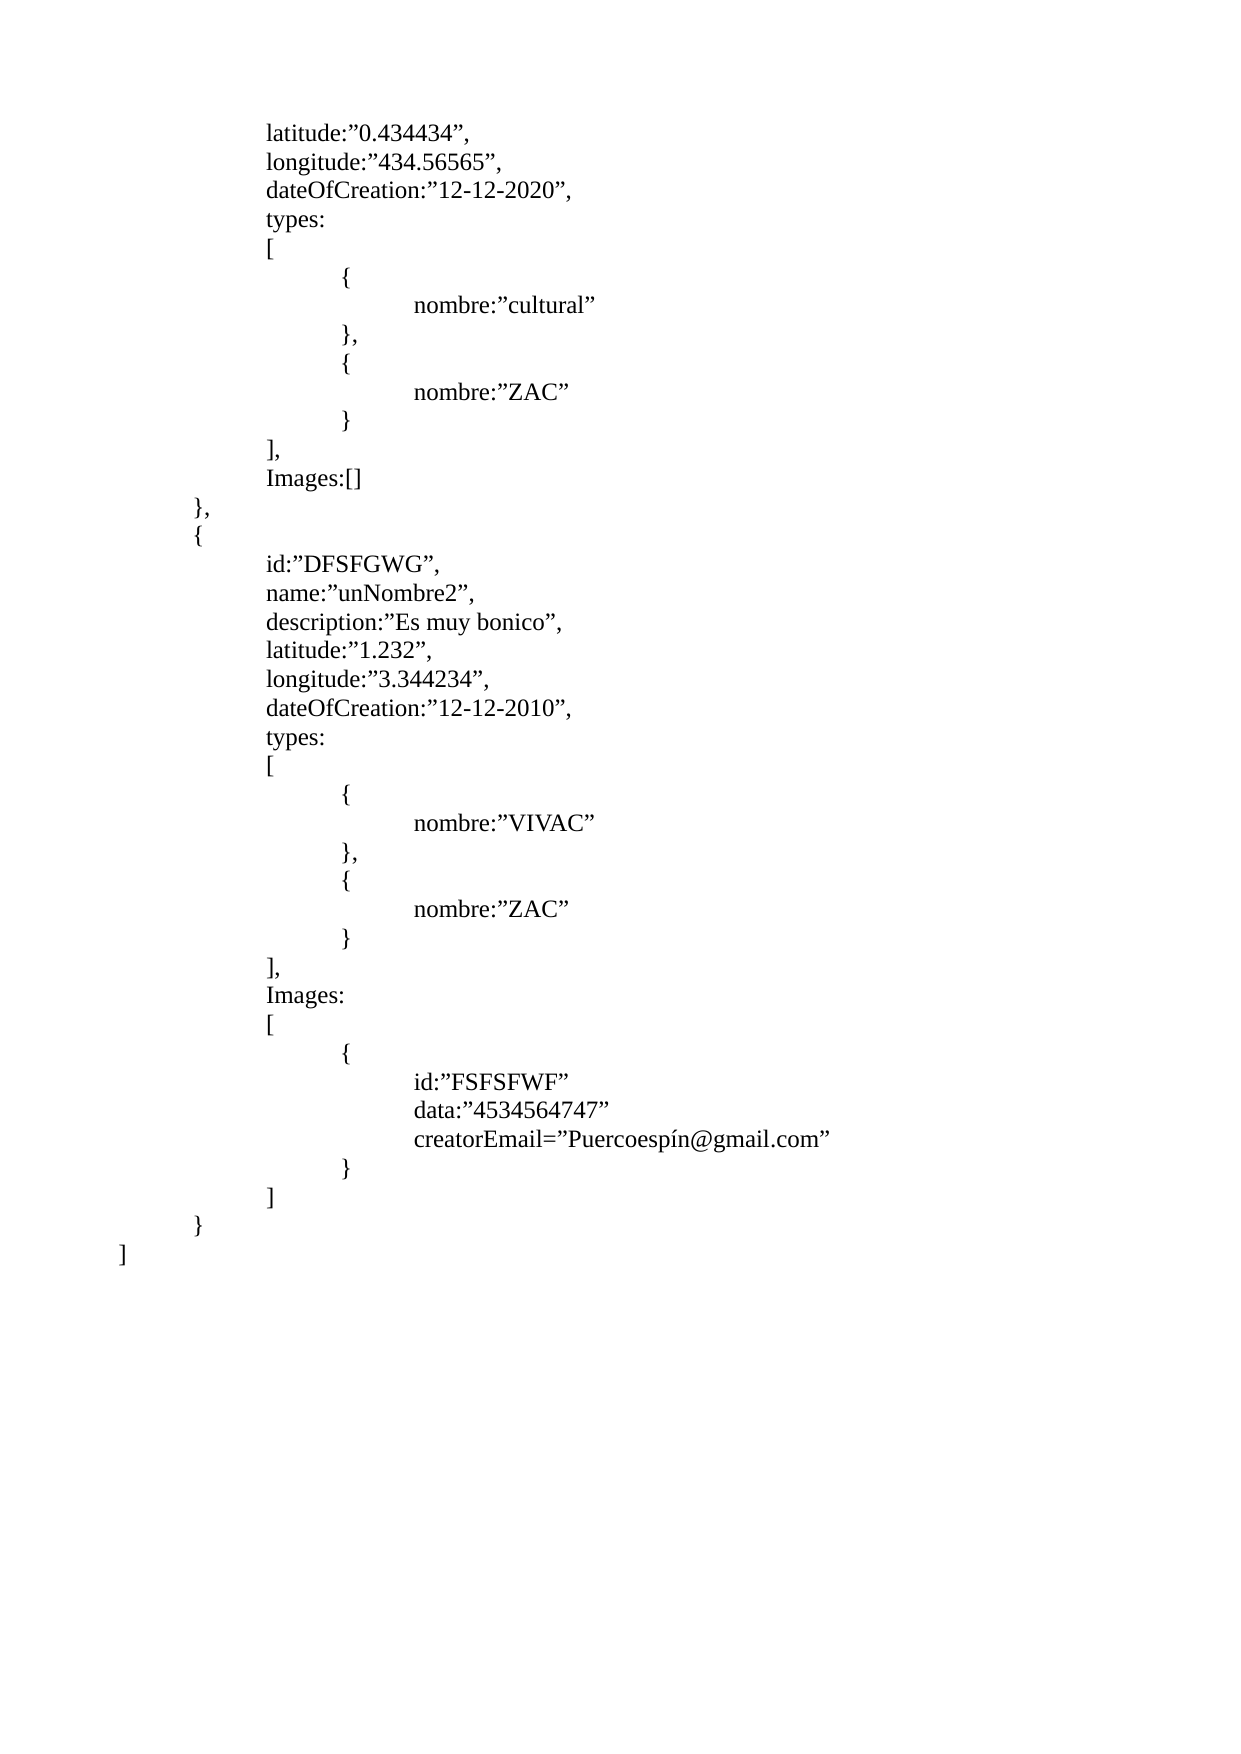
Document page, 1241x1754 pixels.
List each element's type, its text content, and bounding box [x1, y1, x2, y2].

text [ [118, 233, 1122, 262]
text latitude:”1.232”, [118, 636, 1122, 664]
text [ [118, 751, 1122, 779]
text ] [118, 1182, 1122, 1211]
text Images:[] [118, 463, 1122, 492]
text longitude:”3.344234”, [118, 664, 1122, 693]
text } [118, 1153, 1122, 1182]
text { [118, 521, 1122, 549]
text latitude:”0.434434”, [118, 118, 1122, 147]
text nombre:”ZAC” [118, 377, 1122, 406]
text { [118, 1038, 1122, 1067]
text data:”4534564747” [118, 1096, 1122, 1124]
text Images: [118, 981, 1122, 1009]
text nombre:”ZAC” [118, 894, 1122, 923]
text ], [118, 434, 1122, 463]
text description:”Es muy bonico”, [118, 607, 1122, 636]
text { [118, 262, 1122, 291]
text id:”DFSFGWG”, [118, 549, 1122, 578]
text longitude:”434.56565”, [118, 147, 1122, 176]
text nombre:”cultural” [118, 291, 1122, 319]
text } [118, 923, 1122, 952]
text types: [118, 722, 1122, 751]
text } [118, 406, 1122, 434]
text nombre:”VIVAC” [118, 808, 1122, 837]
text [ [118, 1009, 1122, 1038]
text { [118, 866, 1122, 894]
text name:”unNombre2”, [118, 578, 1122, 607]
text dateOfCreation:”12-12-2020”, [118, 176, 1122, 204]
text }, [118, 492, 1122, 521]
text types: [118, 204, 1122, 233]
text ], [118, 952, 1122, 981]
text }, [118, 319, 1122, 348]
text { [118, 779, 1122, 808]
text dateOfCreation:”12-12-2010”, [118, 693, 1122, 722]
text { [118, 348, 1122, 377]
text ] [118, 1239, 1122, 1268]
text creatorEmail=”Puercoespín@gmail.com” [118, 1124, 1122, 1153]
text }, [118, 837, 1122, 866]
text id:”FSFSFWF” [118, 1067, 1122, 1096]
text } [118, 1211, 1122, 1239]
